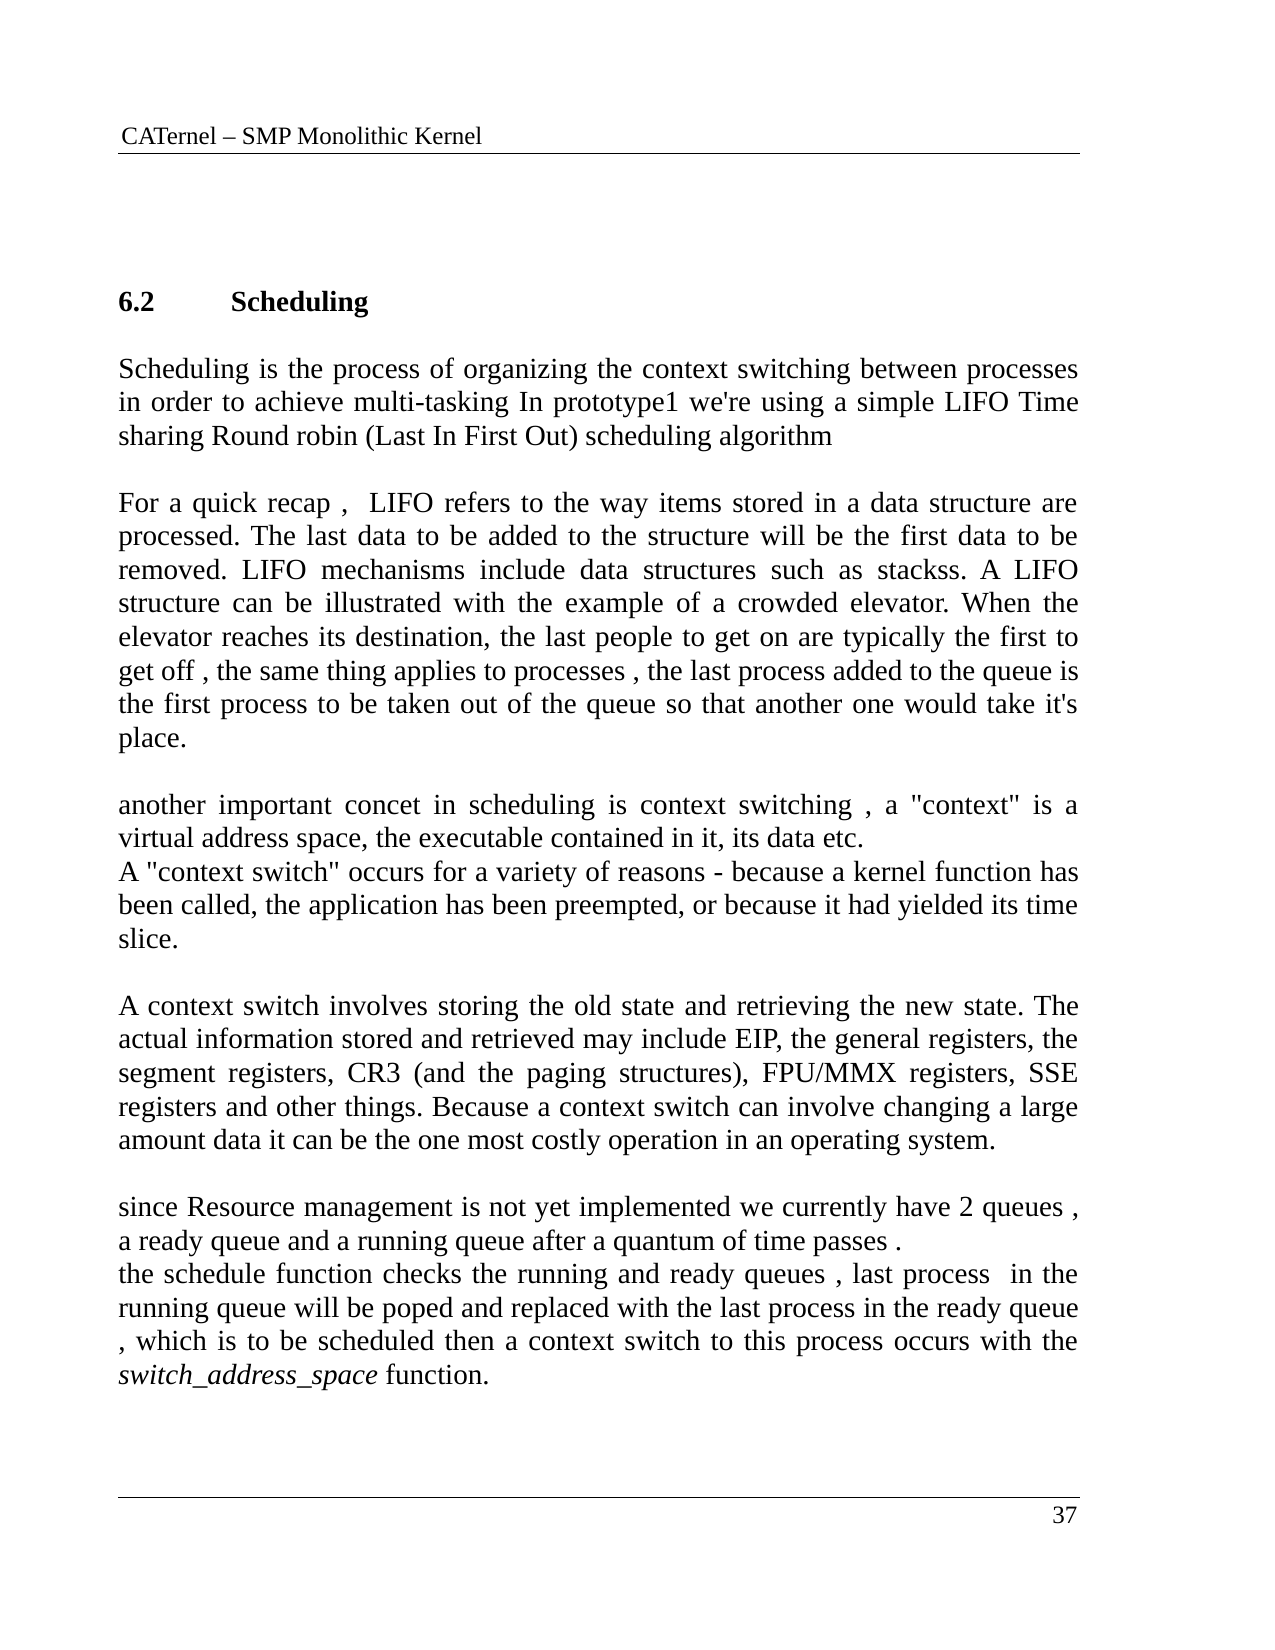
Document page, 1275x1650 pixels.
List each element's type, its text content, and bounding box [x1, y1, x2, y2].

text Scheduling is the process of organizing the context switching between processes in order to achieve multi-tasking In prototype1 we're using a simple LIFO Time sharing Round robin (Last In First Out) scheduling algorithm [118, 351, 1080, 451]
list Scheduling [118, 284, 1080, 317]
text A context switch involves storing the old state and retrieving the new state. The actual information stored and retrieved may include EIP, the general registers, the segment registers, CR3 (and the paging structures), FPU/MMX registers, SSE registers and other things. Because a context switch can involve changing a large amount data it can be the one most costly operation in an operating system. [118, 988, 1080, 1156]
text another important concet in scheduling is context switching , a "context" is a virtual address space, the executable contained in it, its data etc. [118, 787, 1080, 854]
text For a quick recap , LIFO refers to the way items stored in a data structure are processed. The last data to be added to the structure will be the first data to be removed. LIFO mechanisms include data structures such as stackss. A LIFO structure can be illustrated with the example of a crowded elevator. When the elevator reaches its destination, the last people to get on are typically the first to get off , the same thing applies to processes , the last process added to the queue is the first process to be taken out of the queue so that another one would take it's place. [118, 485, 1080, 753]
text since Resource management is not yet implemented we currently have 2 queues , a ready queue and a running queue after a quantum of time passes . [118, 1189, 1080, 1256]
text A "context switch" occurs for a variety of reasons - because a kernel function has been called, the application has been preempted, or because it had yielded its time slice. [118, 854, 1080, 954]
text the schedule function checks the running and ready queues , last process in the running queue will be poped and replaced with the last process in the ready queue , which is to be scheduled then a context switch to this process occurs with the switch_address_space function. [118, 1256, 1080, 1391]
